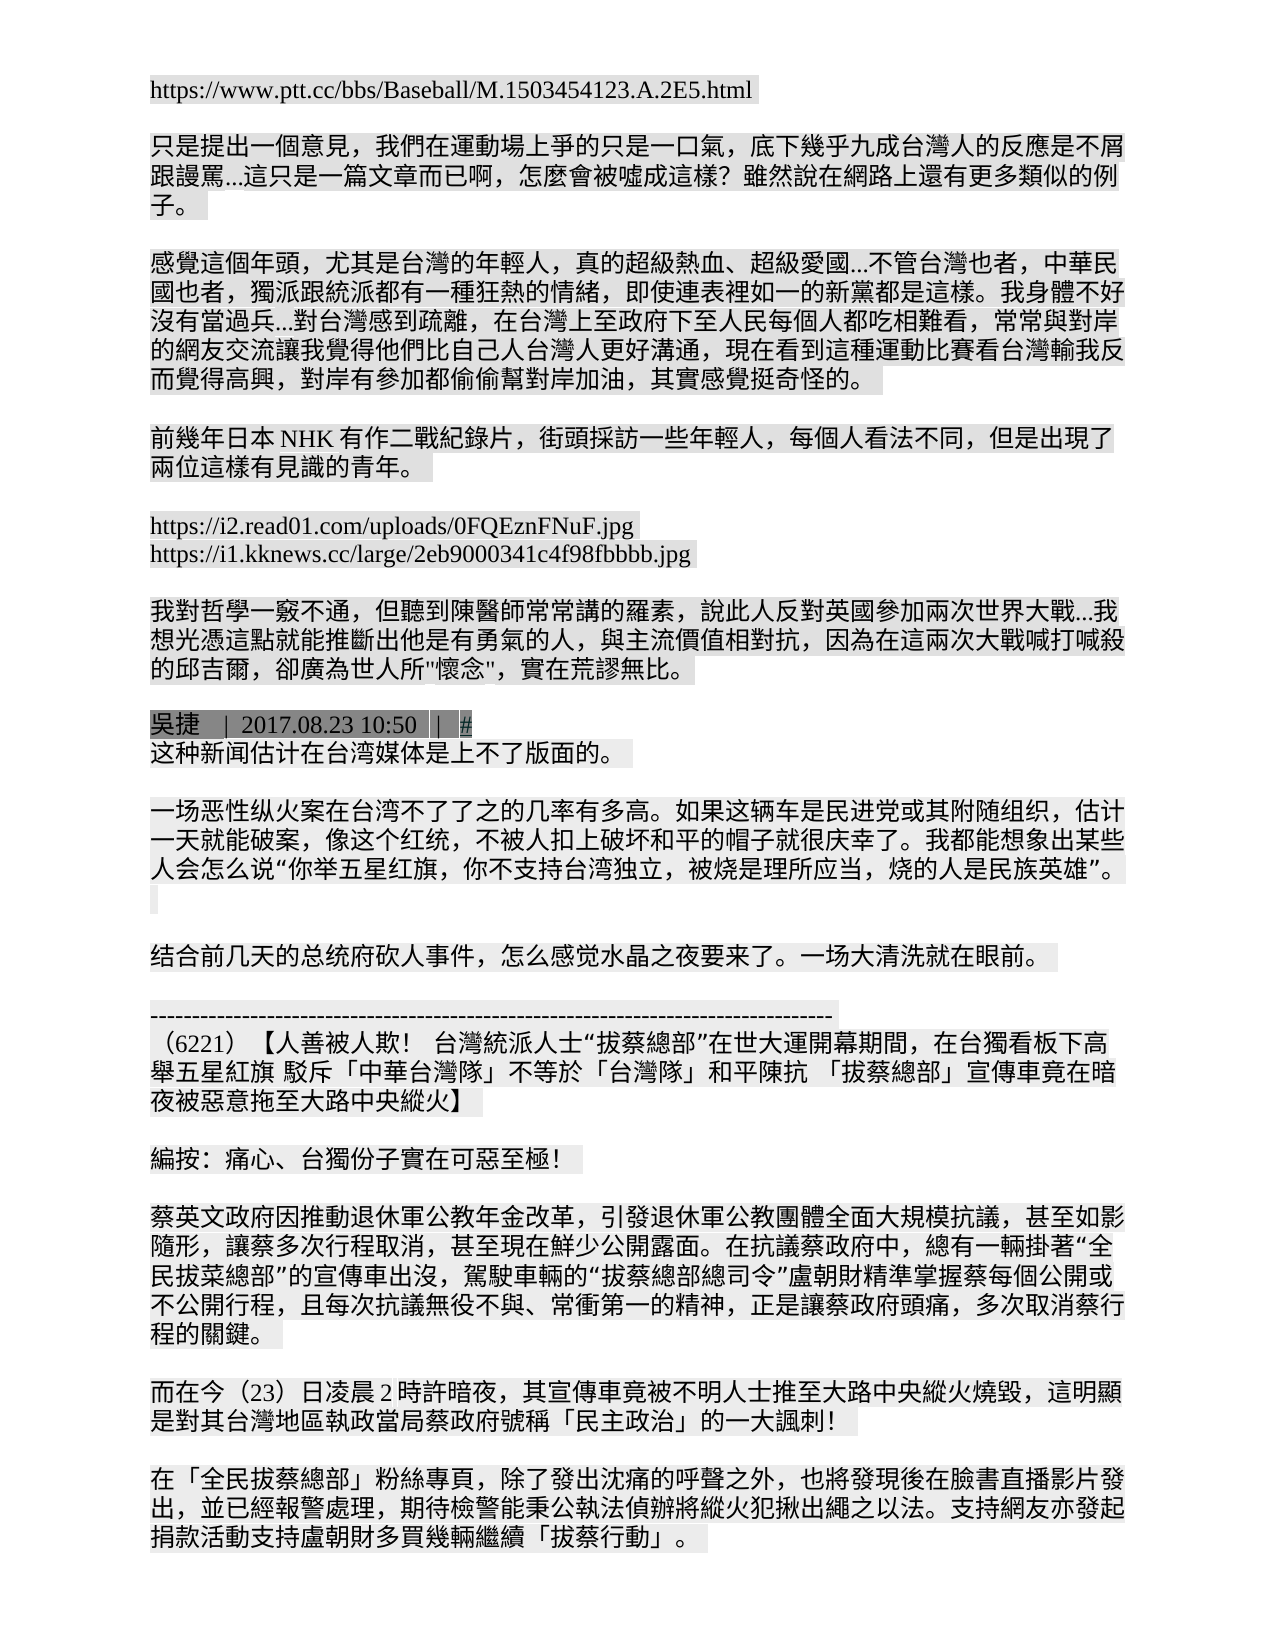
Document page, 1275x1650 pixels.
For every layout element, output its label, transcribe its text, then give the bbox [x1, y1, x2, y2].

text 吳捷 | 2017.08.23 10:50 | # [150, 710, 1125, 739]
text https://www.ptt.cc/bbs/Baseball/M.1503454123.A.2E5.html 只是提出一個意見，我們在運動場上爭的只是一口氣，底下幾乎九成台灣人的反應是不屑跟謾罵...這只是一篇文章而已啊，怎麼會被噓成這樣？雖然說在網路上還有更多類似的例子。 感覺這個年頭，尤其是台灣的年輕人，真的超級熱血、超級愛國...不管台灣也者，中華民國也者，獨派跟統派都有一種狂熱的情緒，即使連表裡如一的新黨都是這樣。我身體不好沒有當過兵...對台灣感到疏離，在台灣上至政府下至人民每個人都吃相難看，常常與對岸的網友交流讓我覺得他們比自己人台灣人更好溝通，現在看到這種運動比賽看台灣輸我反而覺得高興，對岸有參加都偷偷幫對岸加油，其實感覺挺奇怪的。 前幾年日本NHK有作二戰紀錄片，街頭採訪一些年輕人，每個人看法不同，但是出現了兩位這樣有見識的青年。 https://i2.read01.com/uploads/0FQEznFNuF.jpg https://i1.kknews.cc/large/2eb9000341c4f98fbbbb.jpg 我對哲學一竅不通，但聽到陳醫師常常講的羅素，說此人反對英國參加兩次世界大戰...我想光憑這點就能推斷出他是有勇氣的人，與主流價值相對抗，因為在這兩次大戰喊打喊殺的邱吉爾，卻廣為世人所"懷念"，實在荒謬無比。 [150, 75, 1125, 685]
text 这种新闻估计在台湾媒体是上不了版面的。 一场恶性纵火案在台湾不了了之的几率有多高。如果这辆车是民进党或其附随组织，估计一天就能破案，像这个红统，不被人扣上破坏和平的帽子就很庆幸了。我都能想象出某些人会怎么说“你举五星红旗，你不支持台湾独立，被烧是理所应当，烧的人是民族英雄”。 结合前几天的总统府砍人事件，怎么感觉水晶之夜要来了。一场大清洗就在眼前。 ---------------------------------------------------------------------------------- （6221）【人善被人欺！ 台灣統派人士“拔蔡總部”在世大運開幕期間，在台獨看板下高舉五星紅旗 駁斥「中華台灣隊」不等於「台灣隊」和平陳抗 「拔蔡總部」宣傳車竟在暗夜被惡意拖至大路中央縱火】 編按：痛心、台獨份子實在可惡至極！ 蔡英文政府因推動退休軍公教年金改革，引發退休軍公教團體全面大規模抗議，甚至如影隨形，讓蔡多次行程取消，甚至現在鮮少公開露面。在抗議蔡政府中，總有一輛掛著“全民拔菜總部”的宣傳車出沒，駕駛車輛的“拔蔡總部總司令”盧朝財精準掌握蔡每個公開或不公開行程，且每次抗議無役不與、常衝第一的精神，正是讓蔡政府頭痛，多次取消蔡行程的關鍵。 而在今（23）日凌晨2時許暗夜，其宣傳車竟被不明人士推至大路中央縱火燒毀，這明顯是對其台灣地區執政當局蔡政府號稱「民主政治」的一大諷刺！ 在「全民拔蔡總部」粉絲專頁，除了發出沈痛的呼聲之外，也將發現後在臉書直播影片發出，並已經報警處理，期待檢警能秉公執法偵辦將縱火犯揪出繩之以法。支持網友亦發起捐款活動支持盧朝財多買幾輛繼續「拔蔡行動」。 「全民拔蔡總部」粉絲專頁沈痛聲明如下 這是震驚中外的政治事件 拔菜戰車深夜遭人縱火焚毀，一切等警方破案再說，總司令直播內容不代表案件真相。 挑戰執政當局的拔菜專車被人推到路中央縱火不是政治事件嗎？ 我聽到鄰居有人喊爆炸了我才從後門出來看到有車已經燒的熊熊大火了，我走進一看發現我的戰車已經不在原地，再看車號才知道是我的戰車，我趕緊進屋拿手機直播，並叫人報警。 我出來的時候已經熊熊大火了，根本無法搶救了，而且還怕油箱爆炸只能等消防人員到達，有鄰居比我先看到並有錄影，絕對不是自導自演，要興災樂禍的綠營人士是你的權利，但我告訴你們居心不良者會有報應的。 總司令在此順便宣布今天下午的民進黨中央黨部抗議的活動取消。 [150, 739, 1125, 1553]
